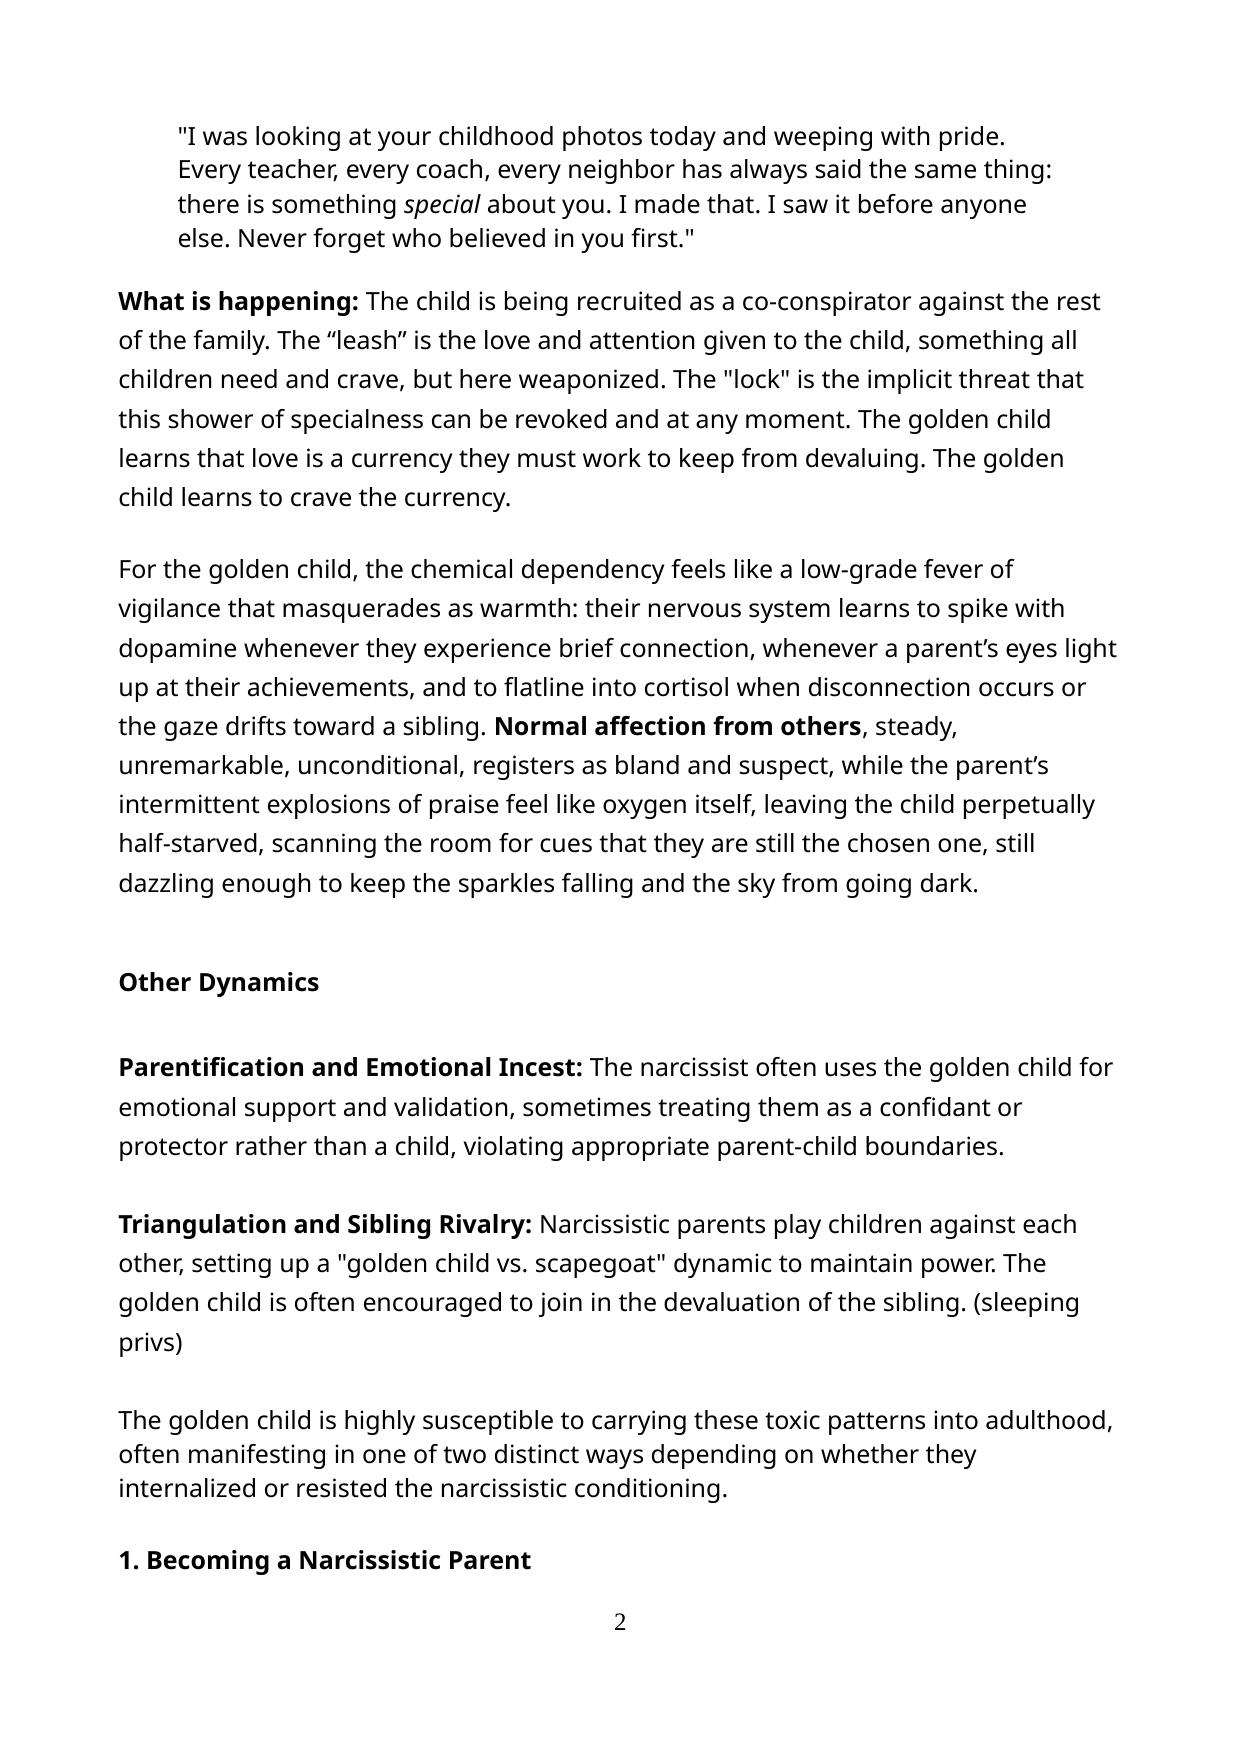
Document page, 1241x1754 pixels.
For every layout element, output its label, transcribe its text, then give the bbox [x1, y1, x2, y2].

text What is happening: The child is being recruited as a co-conspirator against the rest of the family. The “leash” is the love and attention given to the child, something all children need and crave, but here weaponized. The "lock" is the implicit threat that this shower of specialness can be revoked and at any moment. The golden child learns that love is a currency they must work to keep from devaluing. The golden child learns to crave the currency. [118, 284, 1122, 514]
subtitle Other Dynamics [118, 964, 1122, 998]
text "I was looking at your childhood photos today and weeping with pride. Every teacher, every coach, every neighbor has always said the same thing: there is something special about you. I made that. I saw it before anyone else. Never forget who believed in you first." [177, 118, 1063, 254]
text For the golden child, the chemical dependency feels like a low-grade fever of vigilance that masquerades as warmth: their nervous system learns to spike with dopamine whenever they experience brief connection, whenever a parent’s eyes light up at their achievements, and to flatline into cortisol when disconnection occurs or the gaze drifts toward a sibling. Normal affection from others, steady, unremarkable, unconditional, registers as bland and suspect, while the parent’s intermittent explosions of praise feel like oxygen itself, leaving the child perpetually half-starved, scanning the room for cues that they are still the chosen one, still dazzling enough to keep the sparkles falling and the sky from going dark. [118, 552, 1122, 899]
text Triangulation and Sibling Rivalry: Narcissistic parents play children against each other, setting up a "golden child vs. scapegoat" dynamic to maintain power. The golden child is often encouraged to join in the devaluation of the sibling. (sleeping privs) [118, 1207, 1122, 1358]
text Parentification and Emotional Incest: The narcissist often uses the golden child for emotional support and validation, sometimes treating them as a confidant or protector rather than a child, violating appropriate parent-child boundaries. [118, 1050, 1122, 1162]
text The golden child is highly susceptible to carrying these toxic patterns into adulthood, often manifesting in one of two distinct ways depending on whether they internalized or resisted the narcissistic conditioning. [118, 1403, 1122, 1505]
text 1. Becoming a Narcissistic Parent [118, 1542, 1122, 1576]
